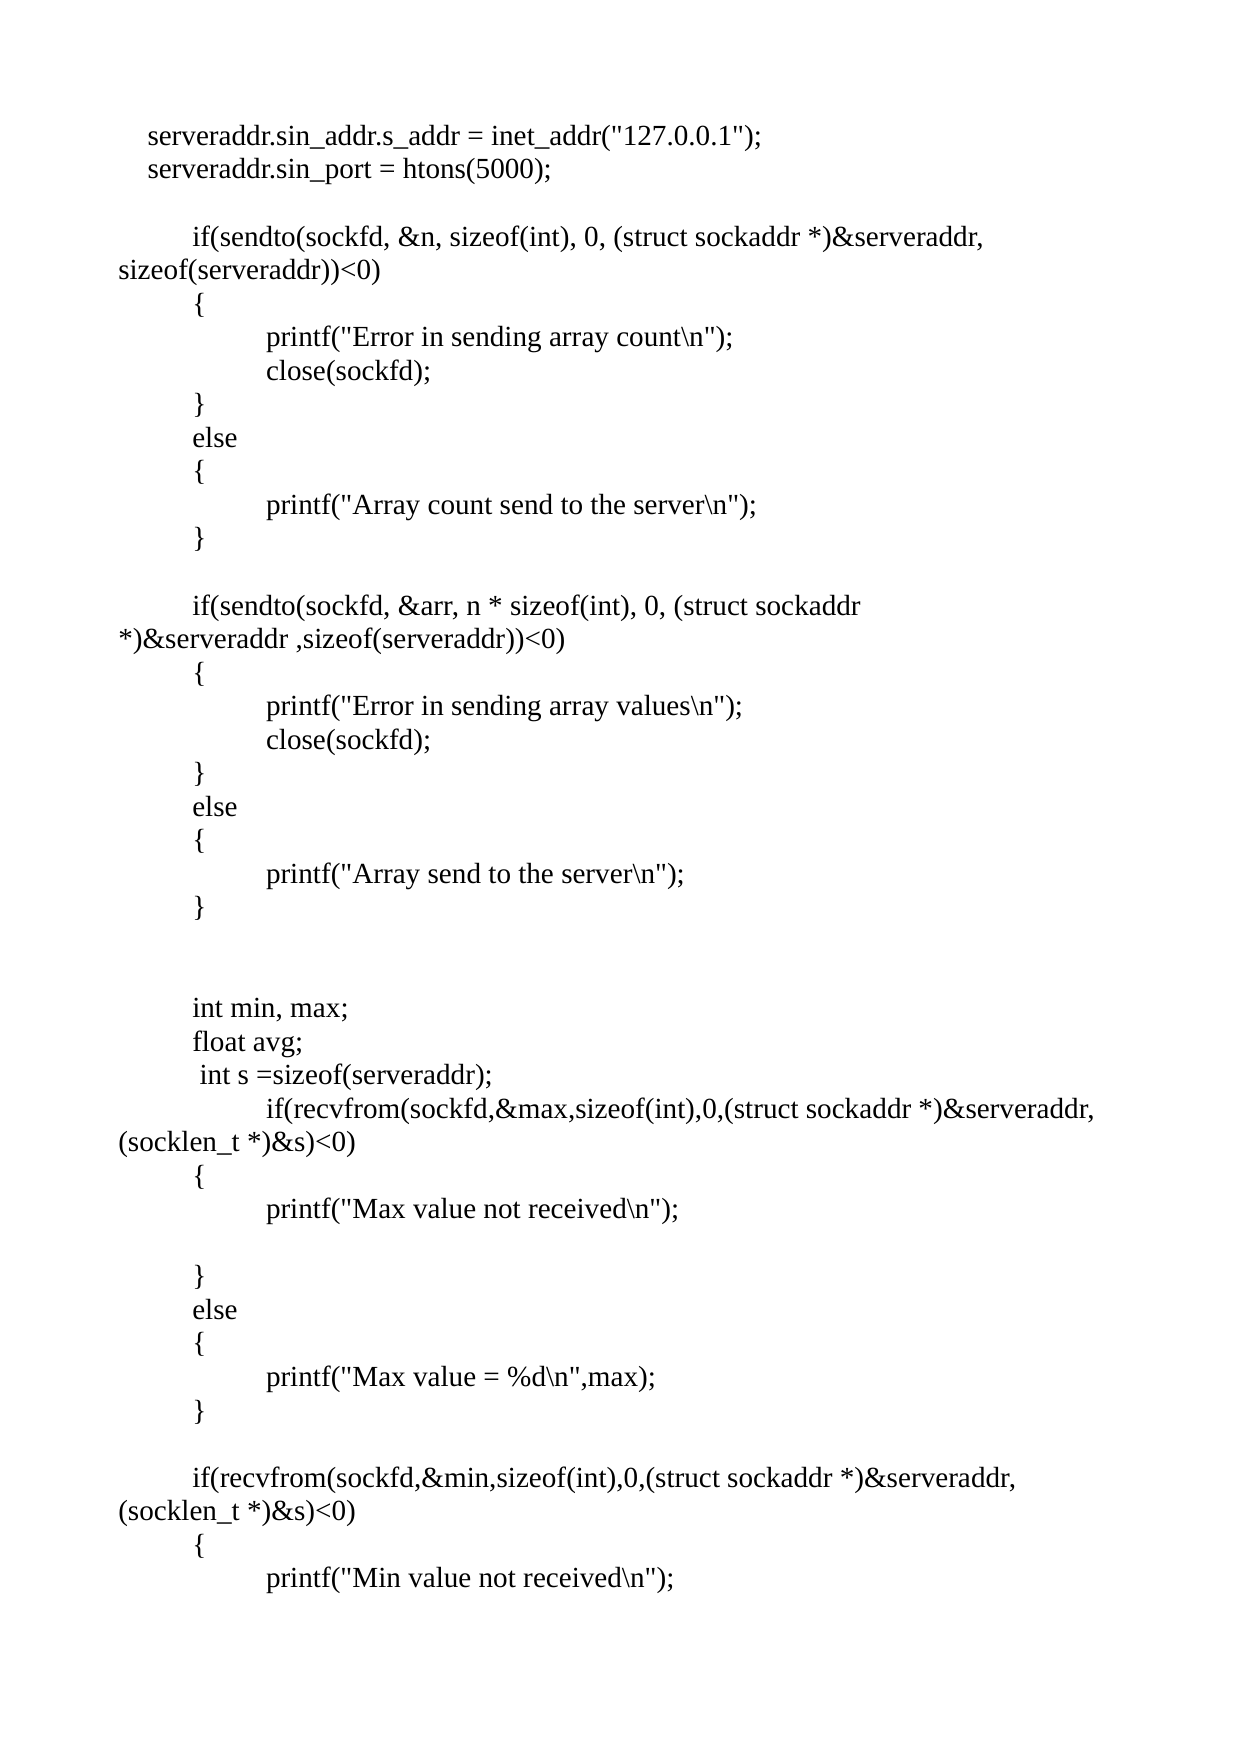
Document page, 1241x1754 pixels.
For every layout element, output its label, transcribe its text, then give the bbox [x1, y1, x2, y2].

text float avg; [118, 1024, 1122, 1057]
text else [118, 1292, 1122, 1326]
text } [118, 1393, 1122, 1426]
text serveraddr.sin_addr.s_addr = inet_addr("127.0.0.1"); [118, 118, 1122, 152]
text close(sockfd); [118, 353, 1122, 386]
text printf("Min value not received\n"); [118, 1560, 1122, 1594]
text { [118, 1326, 1122, 1359]
text close(sockfd); [118, 722, 1122, 755]
text if(sendto(sockfd, &arr, n * sizeof(int), 0, (struct sockaddr *)&serveraddr ,sizeof(serveraddr))<0) [118, 588, 1122, 655]
text serveraddr.sin_port = htons(5000); [118, 152, 1122, 185]
text { [118, 822, 1122, 856]
text } [118, 889, 1122, 923]
text printf("Array send to the server\n"); [118, 856, 1122, 889]
text int s =sizeof(serveraddr); [118, 1057, 1122, 1091]
text int min, max; [118, 990, 1122, 1024]
text } [118, 521, 1122, 554]
text } [118, 386, 1122, 420]
text { [118, 655, 1122, 688]
text printf("Error in sending array values\n"); [118, 688, 1122, 722]
text else [118, 420, 1122, 453]
text { [118, 1527, 1122, 1560]
text } [118, 1258, 1122, 1292]
text else [118, 789, 1122, 822]
text { [118, 453, 1122, 487]
text { [118, 286, 1122, 319]
text printf("Array count send to the server\n"); [118, 487, 1122, 521]
text printf("Max value = %d\n",max); [118, 1359, 1122, 1393]
text if(recvfrom(sockfd,&max,sizeof(int),0,(struct sockaddr *)&serveraddr, (socklen_t *)&s)<0) [118, 1091, 1122, 1158]
text printf("Max value not received\n"); [118, 1191, 1122, 1225]
text { [118, 1158, 1122, 1191]
text } [118, 755, 1122, 789]
text if(sendto(sockfd, &n, sizeof(int), 0, (struct sockaddr *)&serveraddr, sizeof(serveraddr))<0) [118, 219, 1122, 286]
text if(recvfrom(sockfd,&min,sizeof(int),0,(struct sockaddr *)&serveraddr, (socklen_t *)&s)<0) [118, 1460, 1122, 1527]
text printf("Error in sending array count\n"); [118, 319, 1122, 353]
